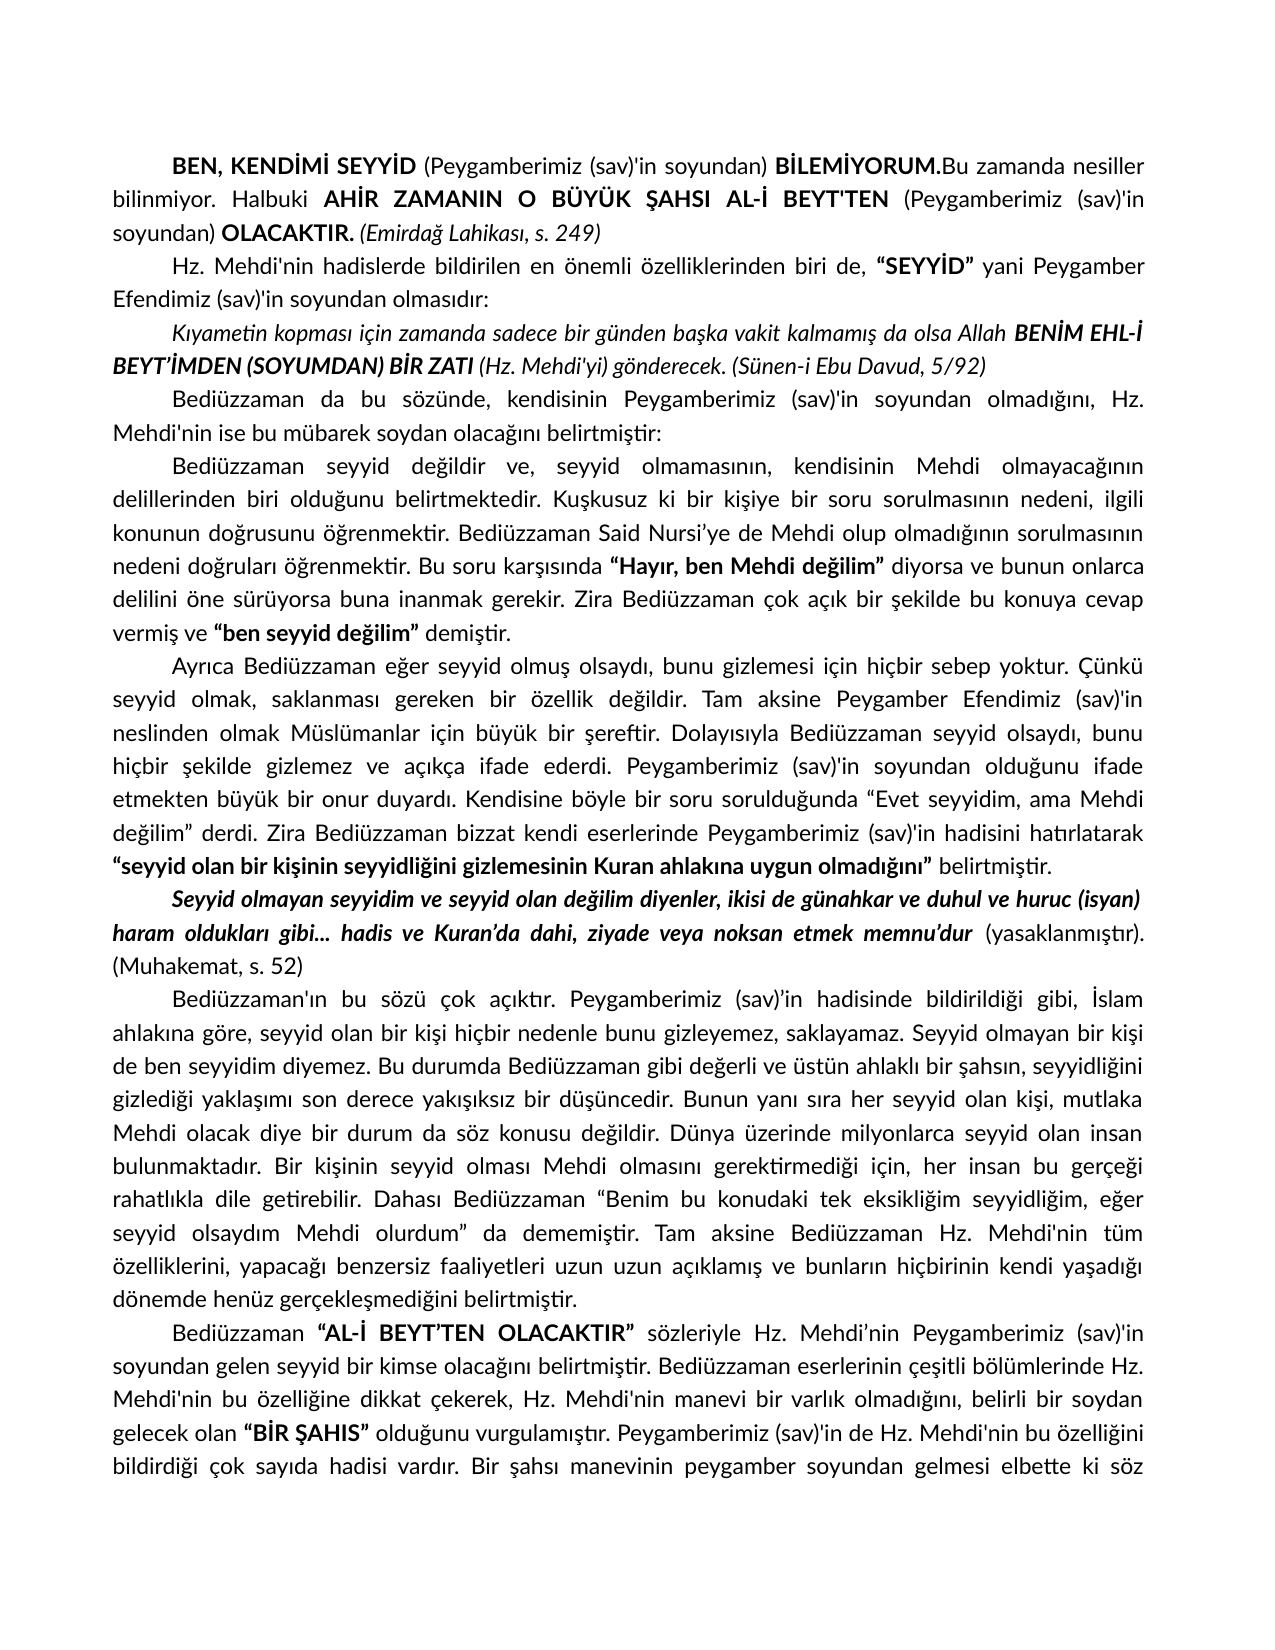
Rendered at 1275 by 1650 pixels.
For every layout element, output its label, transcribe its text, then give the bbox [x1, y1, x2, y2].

text Ayrıca Bediüzzaman eğer seyyid olmuş olsaydı, bunu gizlemesi için hiçbir sebep yoktur. Çünkü seyyid olmak, saklanması gereken bir özellik değildir. Tam aksine Peygamber Efendimiz (sav)'in neslinden olmak Müslümanlar için büyük bir şereftir. Dolayısıyla Bediüzzaman seyyid olsaydı, bunu hiçbir şekilde gizlemez ve açıkça ifade ederdi. Peygamberimiz (sav)'in soyundan olduğunu ifade etmekten büyük bir onur duyardı. Kendisine böyle bir soru sorulduğunda “Evet seyyidim, ama Mehdi değilim” derdi. Zira Bediüzzaman bizzat kendi eserlerinde Peygamberimiz (sav)'in hadisini hatırlatarak “seyyid olan bir kişinin seyyidliğini gizlemesinin Kuran ahlakına uygun olmadığını” belirtmiştir. [112, 648, 1145, 881]
text BEN, KENDİMİ SEYYİD (Peygamberimiz (sav)'in soyundan) BİLEMİYORUM.Bu zamanda nesiller bilinmiyor. Halbuki AHİR ZAMANIN O BÜYÜK ŞAHSI AL-İ BEYT'TEN (Peygamberimiz (sav)'in soyundan) OLACAKTIR. (Emirdağ Lahikası, s. 249) [112, 148, 1145, 248]
text Bediüzzaman da bu sözünde, kendisinin Peygamberimiz (sav)'in soyundan olmadığını, Hz. Mehdi'nin ise bu mübarek soydan olacağını belirtmiştir: [112, 381, 1145, 448]
text Hz. Mehdi'nin hadislerde bildirilen en önemli özelliklerinden biri de, “seyyİd” yani Peygamber Efendimiz (sav)'in soyundan olmasıdır: [112, 248, 1145, 314]
text Kıyametin kopması için zamanda sadece bir günden başka vakit kalmamış da olsa Allah BENİM EHL-İ BEYT’İMDEN (SOYUMDAN) BİR ZATI (Hz. Mehdi'yi) gönderecek. (Sünen-i Ebu Davud, 5/92) [112, 314, 1145, 381]
text Seyyid olmayan seyyidim ve seyyid olan değilim diyenler, ikisi de günahkar ve duhul ve huruc (isyan) haram oldukları gibi... hadis ve Kuran’da dahi, ziyade veya noksan etmek memnu’dur (yasaklanmıştır). (Muhakemat, s. 52) [112, 881, 1145, 981]
text Bediüzzaman “AL-İ BEYT’TEN OLACAKTIR” sözleriyle Hz. Mehdi’nin Peygamberimiz (sav)'in soyundan gelen seyyid bir kimse olacağını belirtmiştir. Bediüzzaman eserlerinin çeşitli bölümlerinde Hz. Mehdi'nin bu özelliğine dikkat çekerek, Hz. Mehdi'nin manevi bir varlık olmadığını, belirli bir soydan gelecek olan “BİR ŞAHIS” olduğunu vurgulamıştır. Peygamberimiz (sav)'in de Hz. Mehdi'nin bu özelliğini bildirdiği çok sayıda hadisi vardır. Bir şahsı manevinin peygamber soyundan gelmesi elbette ki söz [112, 1314, 1145, 1481]
text Bediüzzaman seyyid değildir ve, seyyid olmamasının, kendisinin Mehdi olmayacağının delillerinden biri olduğunu belirtmektedir. Kuşkusuz ki bir kişiye bir soru sorulmasının nedeni, ilgili konunun doğrusunu öğrenmektir. Bediüzzaman Said Nursi’ye de Mehdi olup olmadığının sorulmasının nedeni doğruları öğrenmektir. Bu soru karşısında “Hayır, ben Mehdi değilim” diyorsa ve bunun onlarca delilini öne sürüyorsa buna inanmak gerekir. Zira Bediüzzaman çok açık bir şekilde bu konuya cevap vermiş ve “ben seyyid değilim” demiştir. [112, 448, 1145, 648]
text Bediüzzaman'ın bu sözü çok açıktır. Peygamberimiz (sav)’in hadisinde bildirildiği gibi, İslam ahlakına göre, seyyid olan bir kişi hiçbir nedenle bunu gizleyemez, saklayamaz. Seyyid olmayan bir kişi de ben seyyidim diyemez. Bu durumda Bediüzzaman gibi değerli ve üstün ahlaklı bir şahsın, seyyidliğini gizlediği yaklaşımı son derece yakışıksız bir düşüncedir. Bunun yanı sıra her seyyid olan kişi, mutlaka Mehdi olacak diye bir durum da söz konusu değildir. Dünya üzerinde milyonlarca seyyid olan insan bulunmaktadır. Bir kişinin seyyid olması Mehdi olmasını gerektirmediği için, her insan bu gerçeği rahatlıkla dile getirebilir. Dahası Bediüzzaman “Benim bu konudaki tek eksikliğim seyyidliğim, eğer seyyid olsaydım Mehdi olurdum” da dememiştir. Tam aksine Bediüzzaman Hz. Mehdi'nin tüm özelliklerini, yapacağı benzersiz faaliyetleri uzun uzun açıklamış ve bunların hiçbirinin kendi yaşadığı dönemde henüz gerçekleşmediğini belirtmiştir. [112, 981, 1145, 1314]
